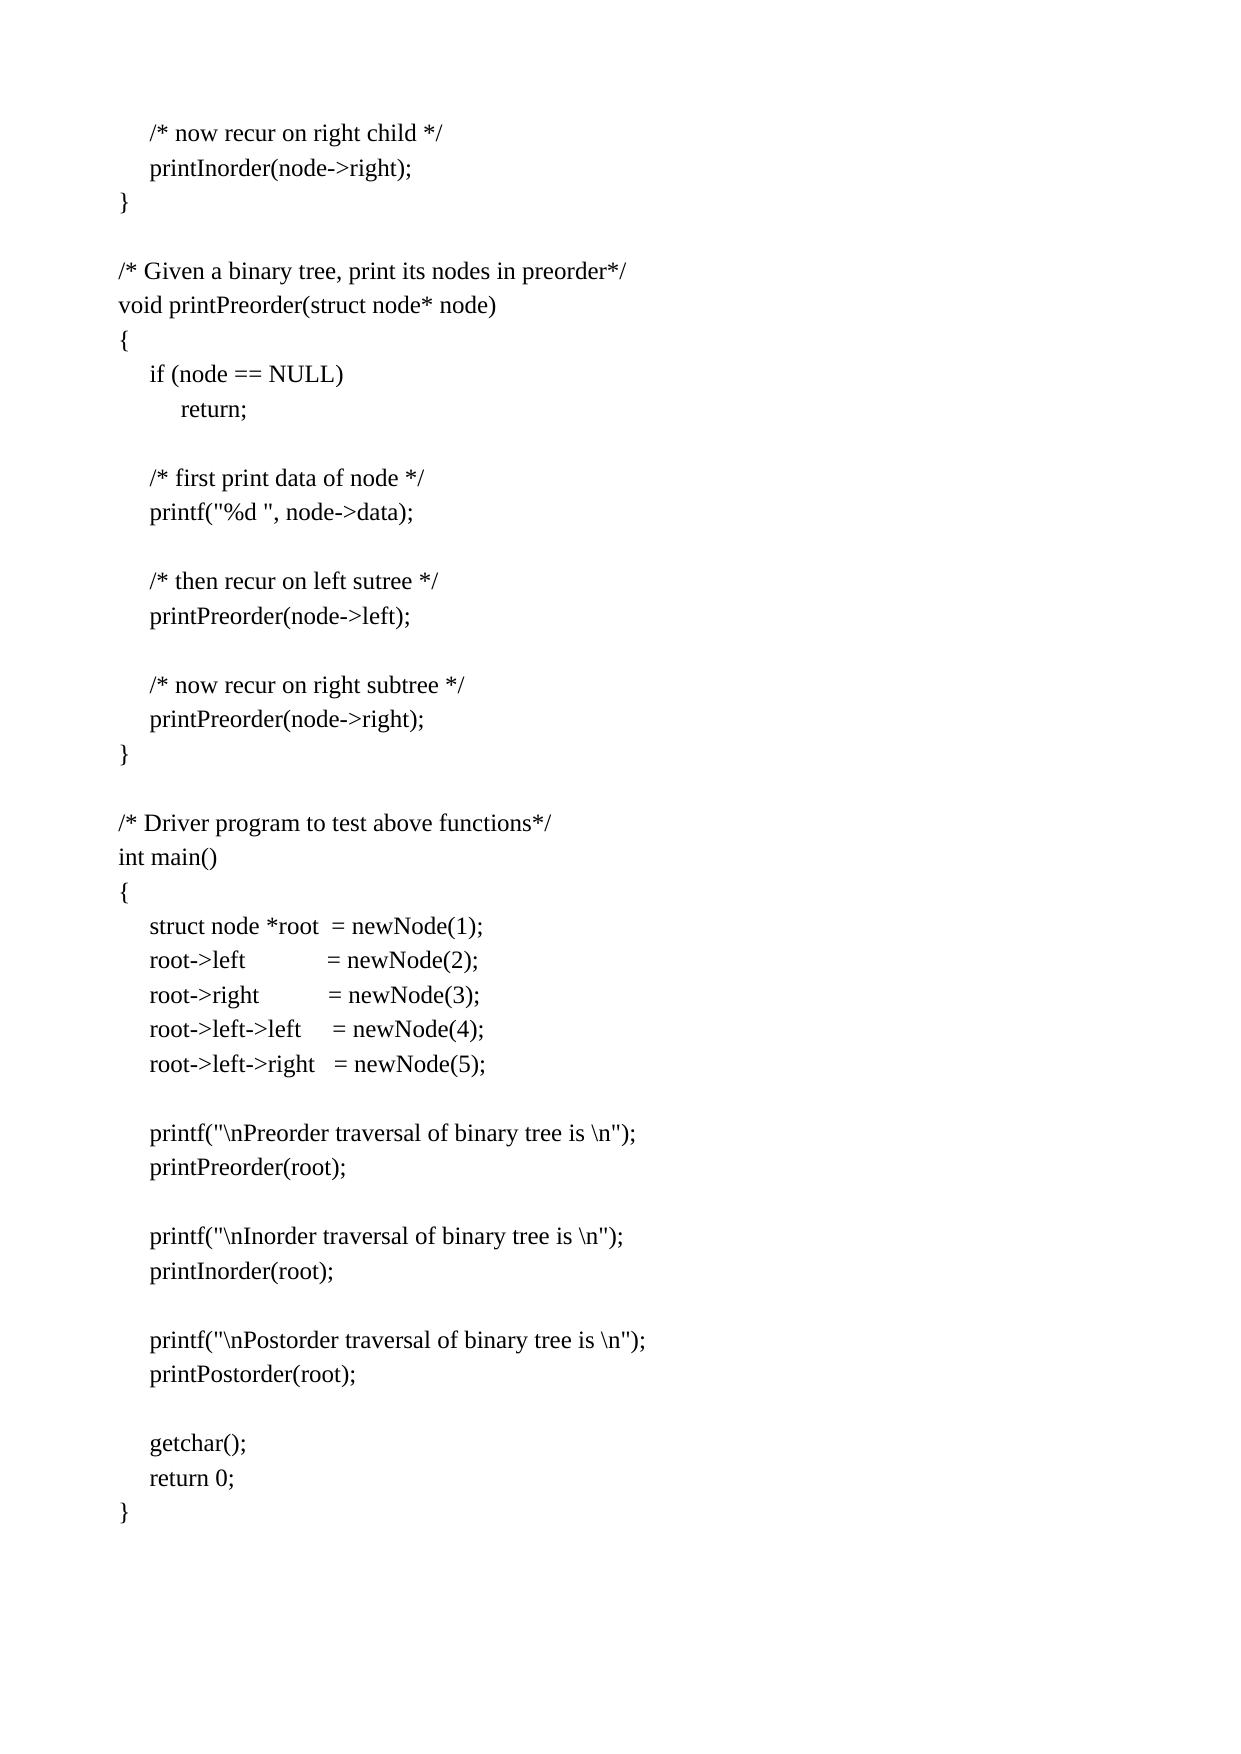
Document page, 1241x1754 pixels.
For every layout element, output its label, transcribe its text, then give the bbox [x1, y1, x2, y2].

text printf("%d ", node->data); [118, 497, 1122, 526]
text printInorder(root); [118, 1256, 1122, 1285]
text } [118, 187, 1122, 216]
text if (node == NULL) [118, 359, 1122, 388]
text printf("\nPostorder traversal of binary tree is \n"); [118, 1325, 1122, 1354]
text { [118, 877, 1122, 905]
text return 0; [118, 1463, 1122, 1492]
text } [118, 1497, 1122, 1526]
text root->left = newNode(2); [118, 946, 1122, 974]
text printPreorder(node->left); [118, 601, 1122, 629]
text root->left->left = newNode(4); [118, 1014, 1122, 1043]
text printPostorder(root); [118, 1359, 1122, 1388]
text printInorder(node->right); [118, 153, 1122, 181]
text return; [118, 394, 1122, 423]
text getchar(); [118, 1428, 1122, 1457]
text root->left->right = newNode(5); [118, 1049, 1122, 1078]
text /* Given a binary tree, print its nodes in preorder*/ [118, 256, 1122, 285]
text printf("\nInorder traversal of binary tree is \n"); [118, 1221, 1122, 1250]
text /* Driver program to test above functions*/ [118, 808, 1122, 836]
text void printPreorder(struct node* node) [118, 291, 1122, 319]
text { [118, 325, 1122, 354]
text /* now recur on right child */ [118, 118, 1122, 147]
text struct node *root = newNode(1); [118, 911, 1122, 940]
text } [118, 739, 1122, 767]
text printPreorder(root); [118, 1152, 1122, 1181]
text root->right = newNode(3); [118, 980, 1122, 1009]
text /* then recur on left sutree */ [118, 566, 1122, 595]
text /* now recur on right subtree */ [118, 670, 1122, 698]
text int main() [118, 842, 1122, 871]
text /* first print data of node */ [118, 463, 1122, 492]
text printf("\nPreorder traversal of binary tree is \n"); [118, 1118, 1122, 1147]
text printPreorder(node->right); [118, 704, 1122, 733]
